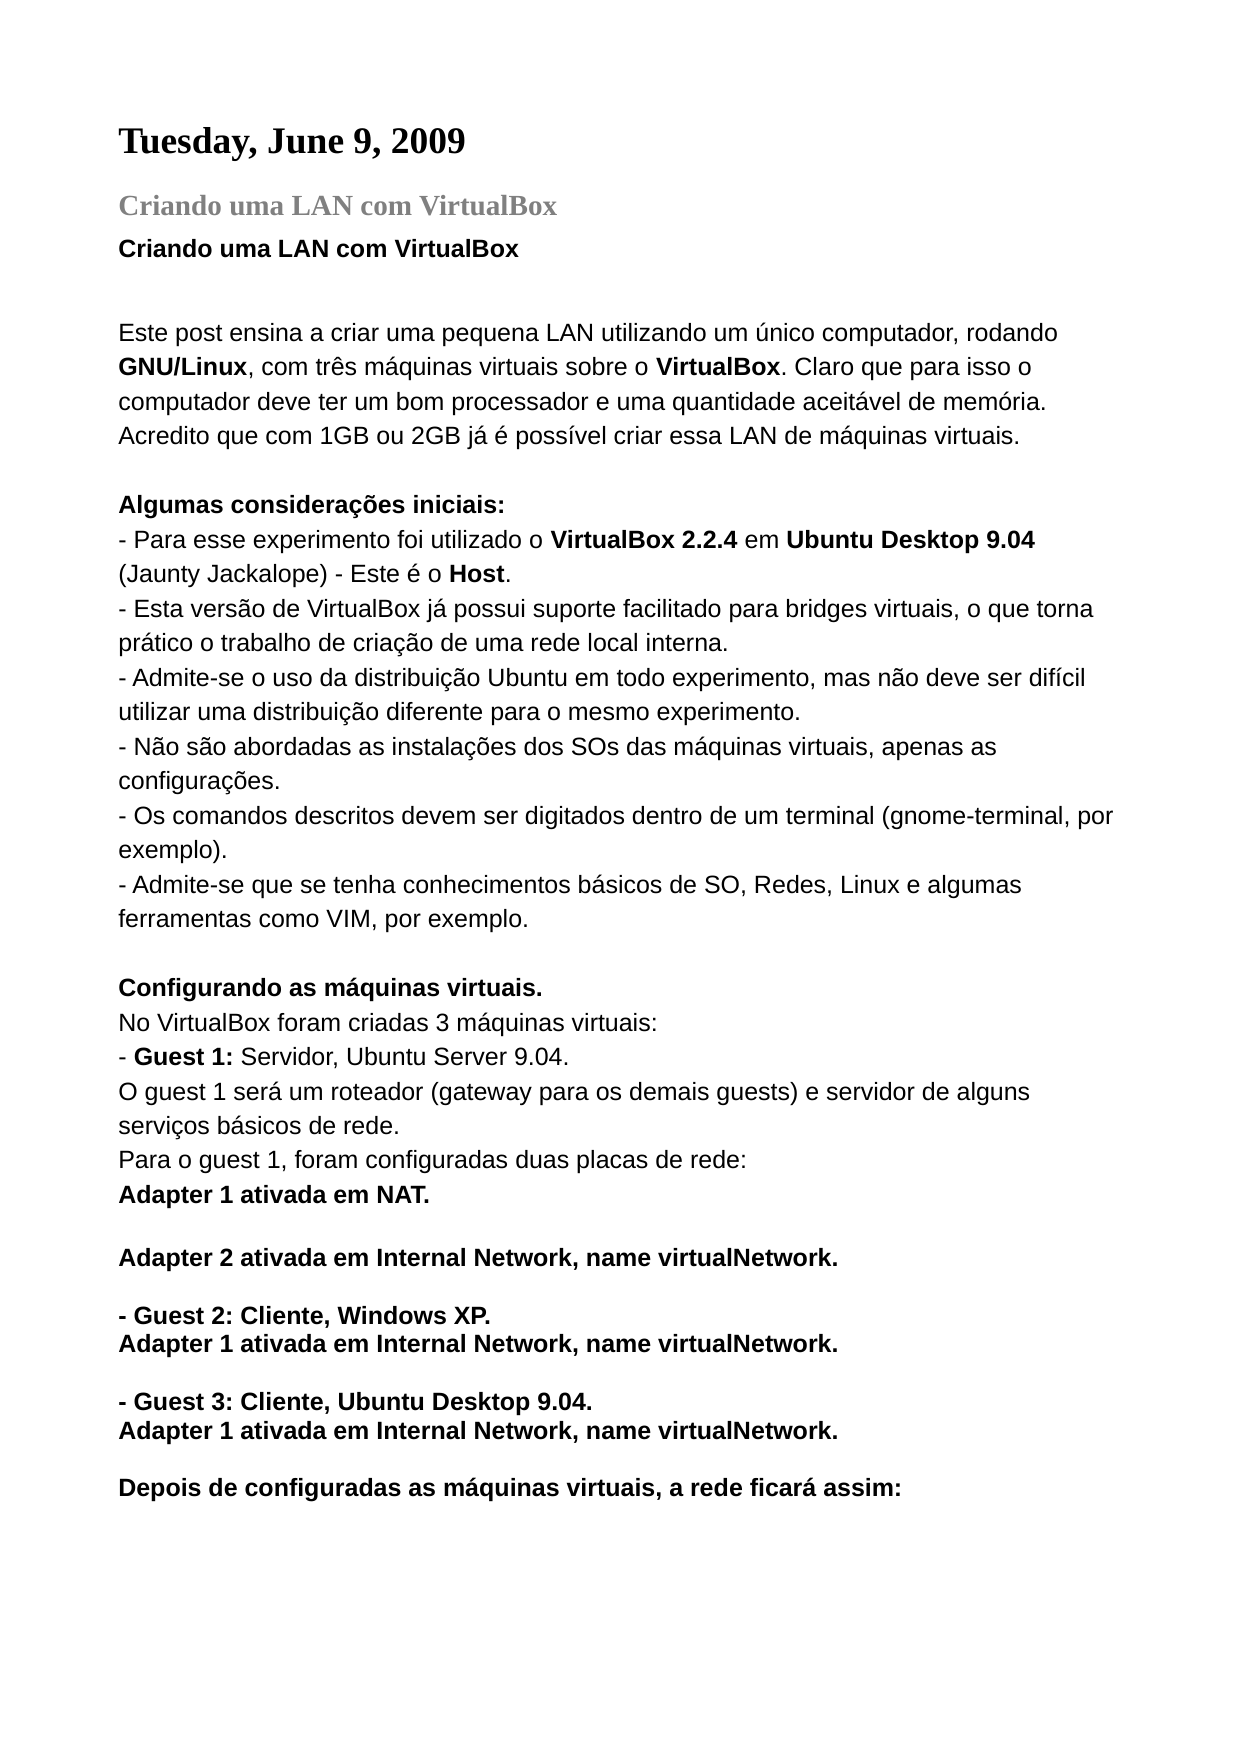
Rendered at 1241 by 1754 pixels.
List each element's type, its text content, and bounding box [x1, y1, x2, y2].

subtitle Tuesday, June 9, 2009 [118, 118, 1122, 161]
text Este post ensina a criar uma pequena LAN utilizando um único computador, rodando GNU/Linux, com três máquinas virtuais sobre o VirtualBox. Claro que para isso o computador deve ter um bom processador e uma quantidade aceitável de memória. Acredito que com 1GB ou 2GB já é possível criar essa LAN de máquinas virtuais. [118, 318, 1122, 450]
text Configurando as máquinas virtuais. No VirtualBox foram criadas 3 máquinas virtuais: - Guest 1: Servidor, Ubuntu Server 9.04. O guest 1 será um roteador (gateway para os demais guests) e servidor de alguns serviços básicos de rede. Para o guest 1, foram configuradas duas placas de rede: Adapter 1 ativada em NAT. [118, 973, 1122, 1209]
text Criando uma LAN com VirtualBox [118, 234, 1122, 298]
subtitle Criando uma LAN com VirtualBox [118, 188, 1122, 222]
text Depois de configuradas as máquinas virtuais, a rede ficará assim: [118, 1473, 1122, 1502]
text Adapter 2 ativada em Internal Network, name virtualNetwork. [118, 1243, 1122, 1272]
text - Guest 2: Cliente, Windows XP. Adapter 1 ativada em Internal Network, name virtualNetwork. [118, 1301, 1122, 1358]
text Algumas considerações iniciais: - Para esse experimento foi utilizado o VirtualBox 2.2.4 em Ubuntu Desktop 9.04 (Jaunty Jackalope) - Este é o Host. - Esta versão de VirtualBox já possui suporte facilitado para bridges virtuais, o que torna prático o trabalho de criação de uma rede local interna. - Admite-se o uso da distribuição Ubuntu em todo experimento, mas não deve ser difícil utilizar uma distribuição diferente para o mesmo experimento. - Não são abordadas as instalações dos SOs das máquinas virtuais, apenas as configurações. - Os comandos descritos devem ser digitados dentro de um terminal (gnome-terminal, por exemplo). - Admite-se que se tenha conhecimentos básicos de SO, Redes, Linux e algumas ferramentas como VIM, por exemplo. [118, 490, 1122, 933]
text - Guest 3: Cliente, Ubuntu Desktop 9.04. Adapter 1 ativada em Internal Network, name virtualNetwork. [118, 1387, 1122, 1444]
